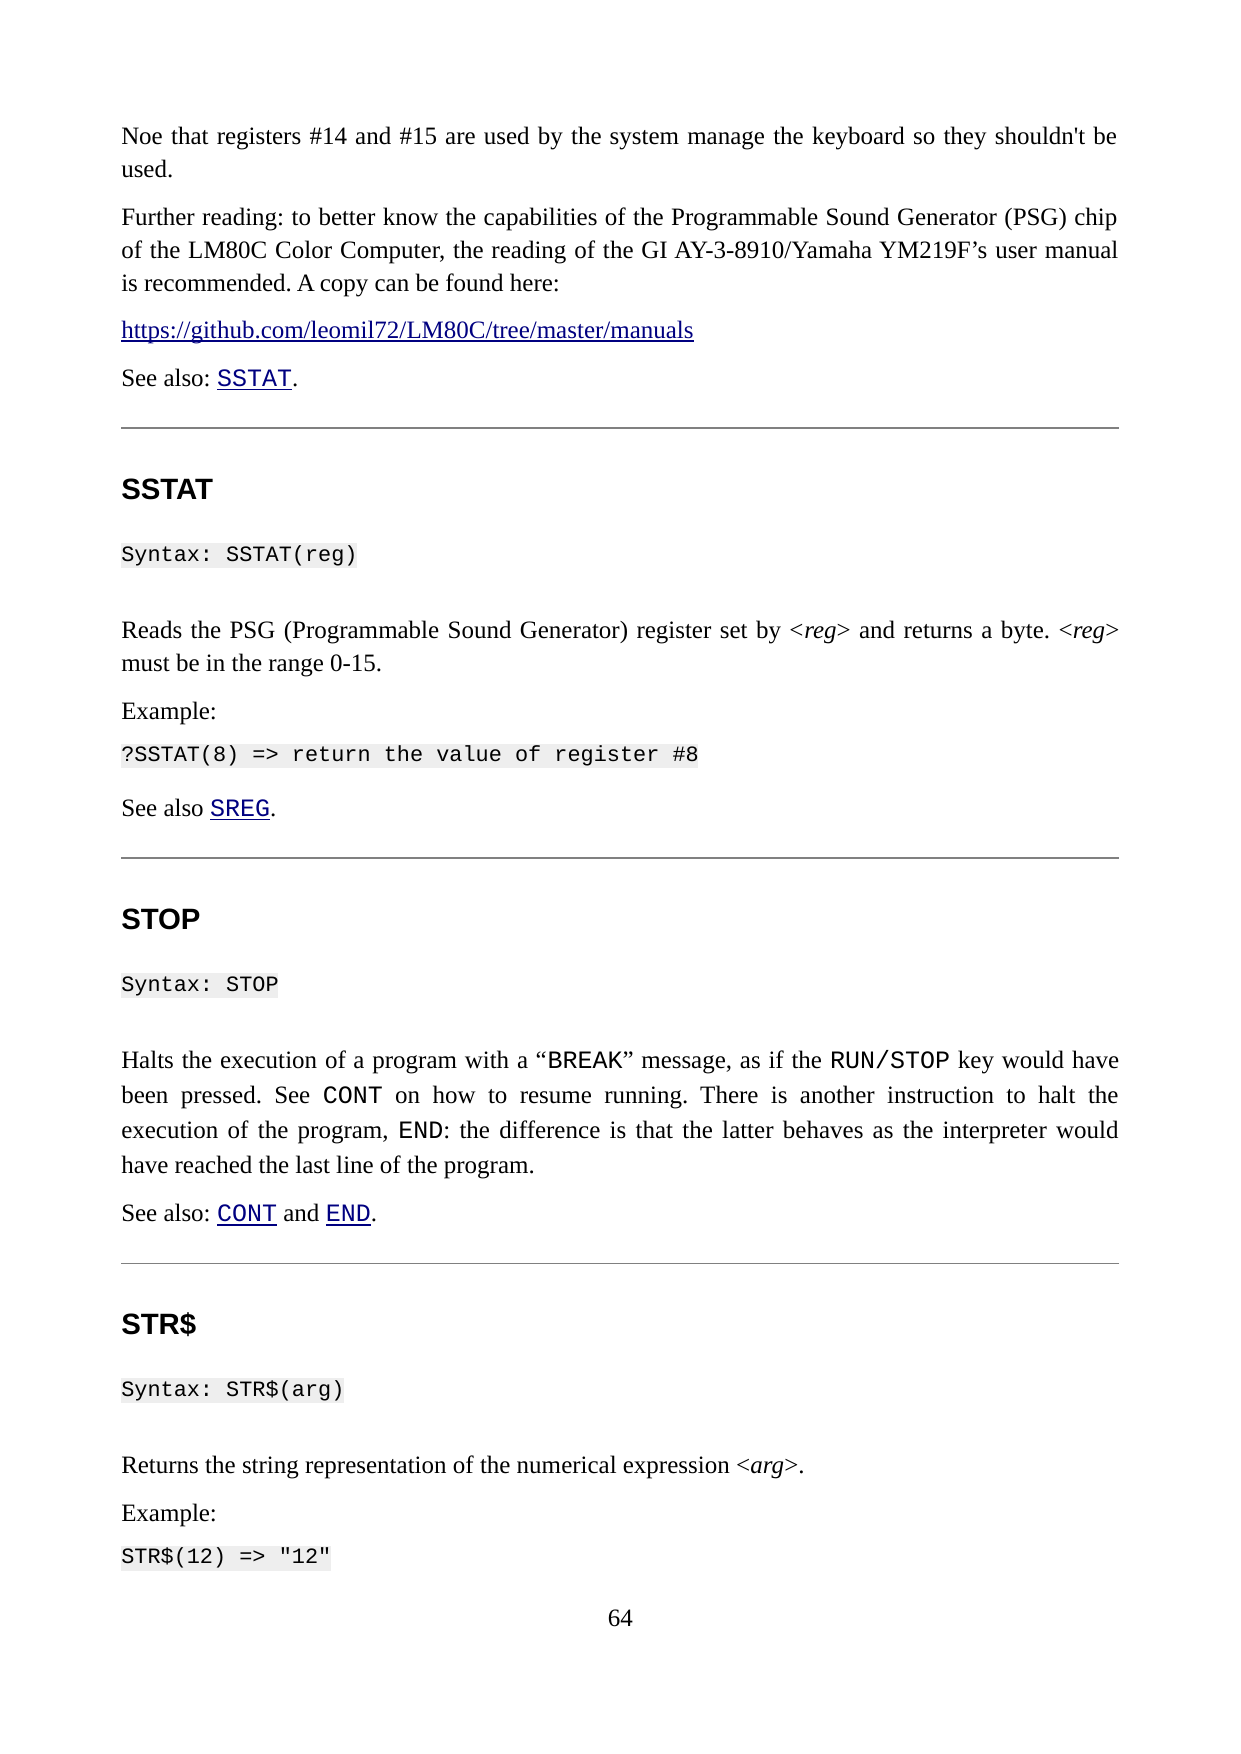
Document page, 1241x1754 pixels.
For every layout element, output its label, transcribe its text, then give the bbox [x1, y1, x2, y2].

text Example: [121, 696, 1119, 724]
text Syntax: SSTAT(reg) [305, 543, 344, 568]
text See also: SSTAT. [121, 363, 1119, 394]
text Syntax: STR$(arg) [344, 1378, 1119, 1403]
text STR$(12) => "12" [331, 1546, 1119, 1571]
text https://github.com/leomil72/LM80C/tree/master/manuals [121, 315, 1119, 344]
text Further reading: to better know the capabilities of the Programmable Sound Generator (PSG) chip of the LM80C Color Computer, the reading of the GI AY-3-8910/Yamaha YM219F’s user manual is recommended. A copy can be found here: [121, 202, 1119, 296]
text Halts the execution of a program with a “BREAK” message, as if the RUN/STOP key would have been pressed. See CONT on how to resume running. There is another instruction to halt the execution of the program, END: the difference is that the latter behaves as the interpreter would have reached the last line of the program. [121, 1045, 1119, 1179]
subtitle STR$ [121, 1307, 1119, 1341]
text Syntax: STR$(arg) [292, 1378, 331, 1403]
text Noe that registers #14 and #15 are used by the system manage the keyboard so they shouldn't be used. [121, 121, 1119, 183]
text See also: CONT and END. [121, 1198, 1119, 1229]
text Example: [121, 1498, 1119, 1527]
text Returns the string representation of the numerical expression <arg>. [121, 1451, 1119, 1479]
subtitle SSTAT [121, 472, 1119, 506]
text Reads the PSG (Programmable Sound Generator) register set by <reg> and returns a byte. <reg> must be in the range 0-15. [121, 615, 1119, 677]
text ?SSTAT(8) => return the value of register #8 [121, 743, 1119, 768]
subtitle STOP [121, 902, 1119, 936]
text Syntax: SSTAT(reg) [357, 543, 1119, 568]
text See also SREG. [121, 793, 1119, 824]
text Syntax: STOP [278, 973, 1119, 998]
